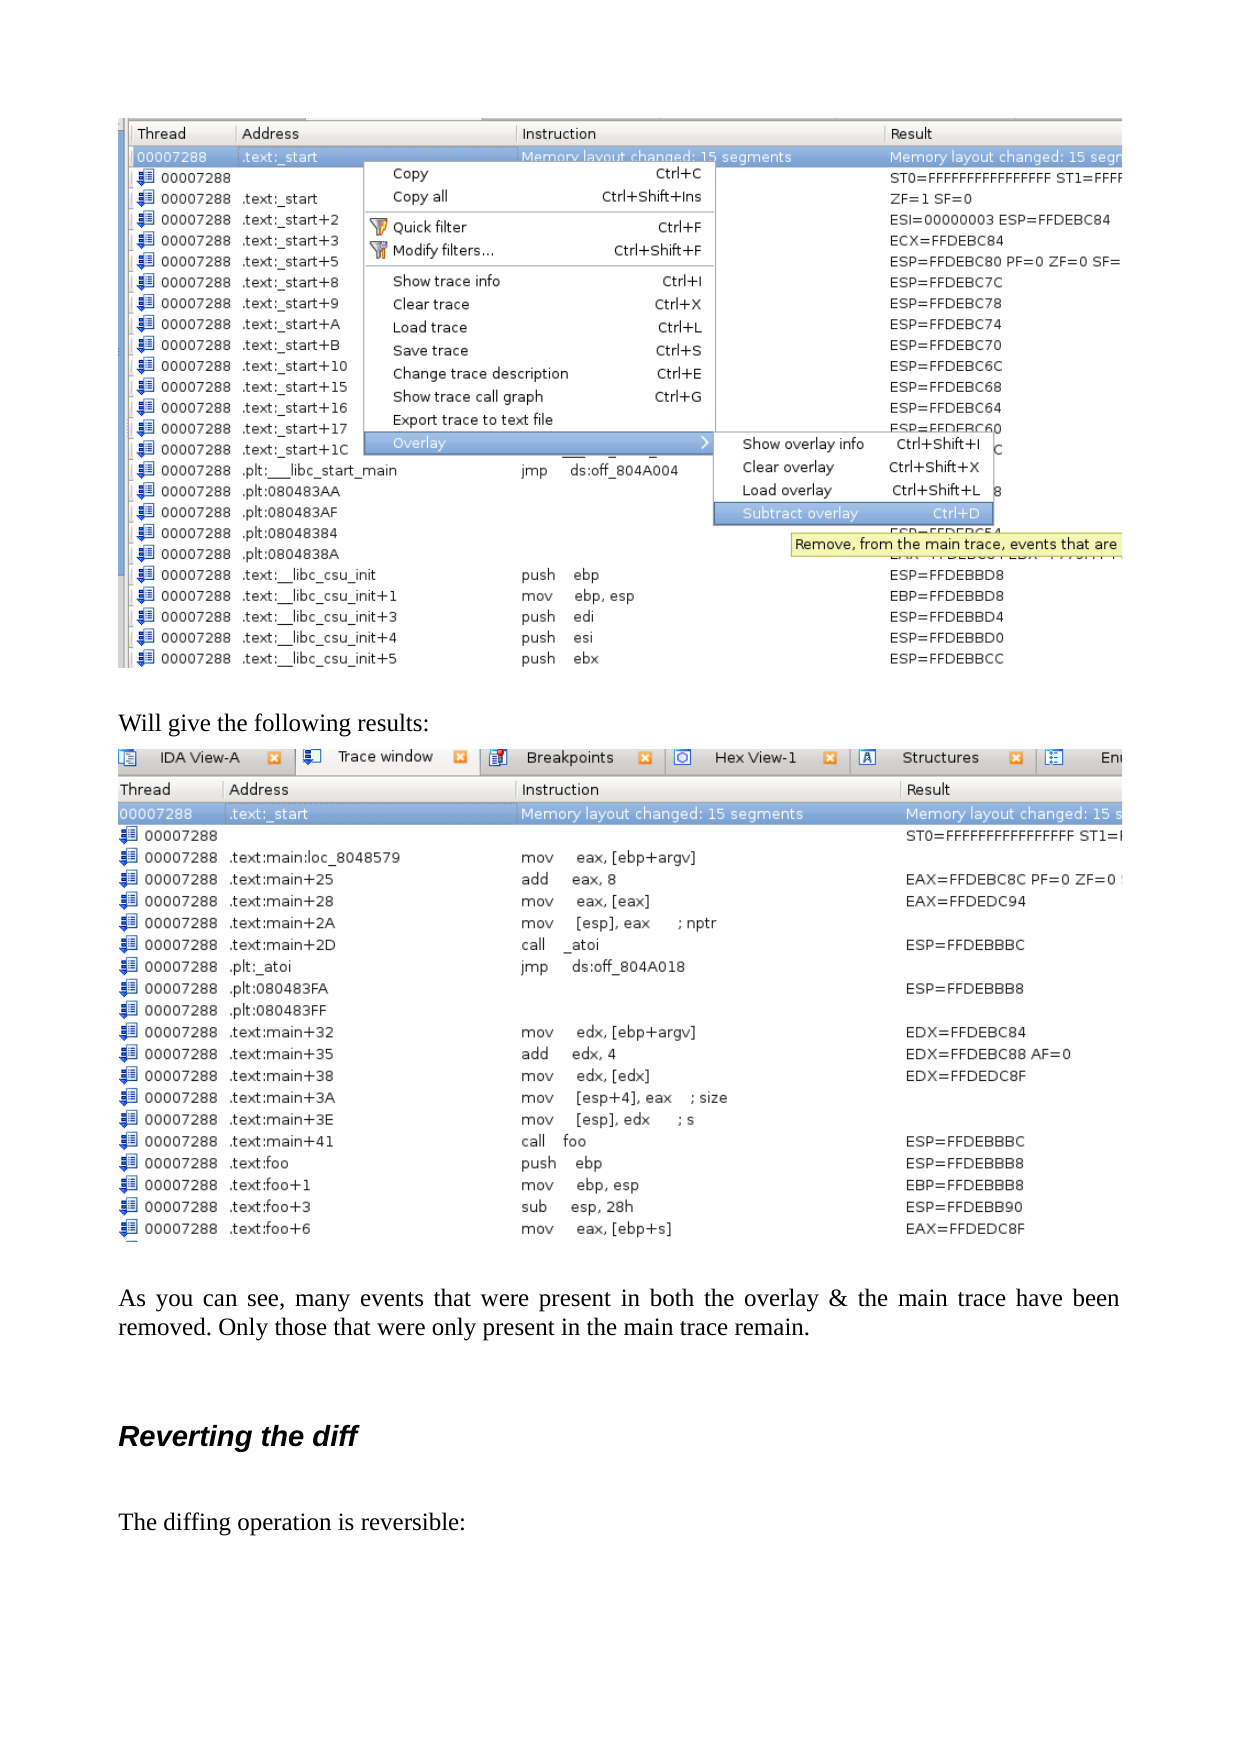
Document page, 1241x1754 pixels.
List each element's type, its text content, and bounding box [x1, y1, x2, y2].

subtitle Reverting the diff [118, 1419, 1122, 1453]
text Will give the following results: [118, 708, 1122, 737]
text As you can see, many events that were present in both the overlay & the main trace have been removed. Only those that were only present in the main trace remain. [118, 1283, 1122, 1341]
picture [118, 118, 1123, 668]
text The diffing operation is reversible: [118, 1507, 1122, 1536]
picture [118, 749, 1123, 1242]
